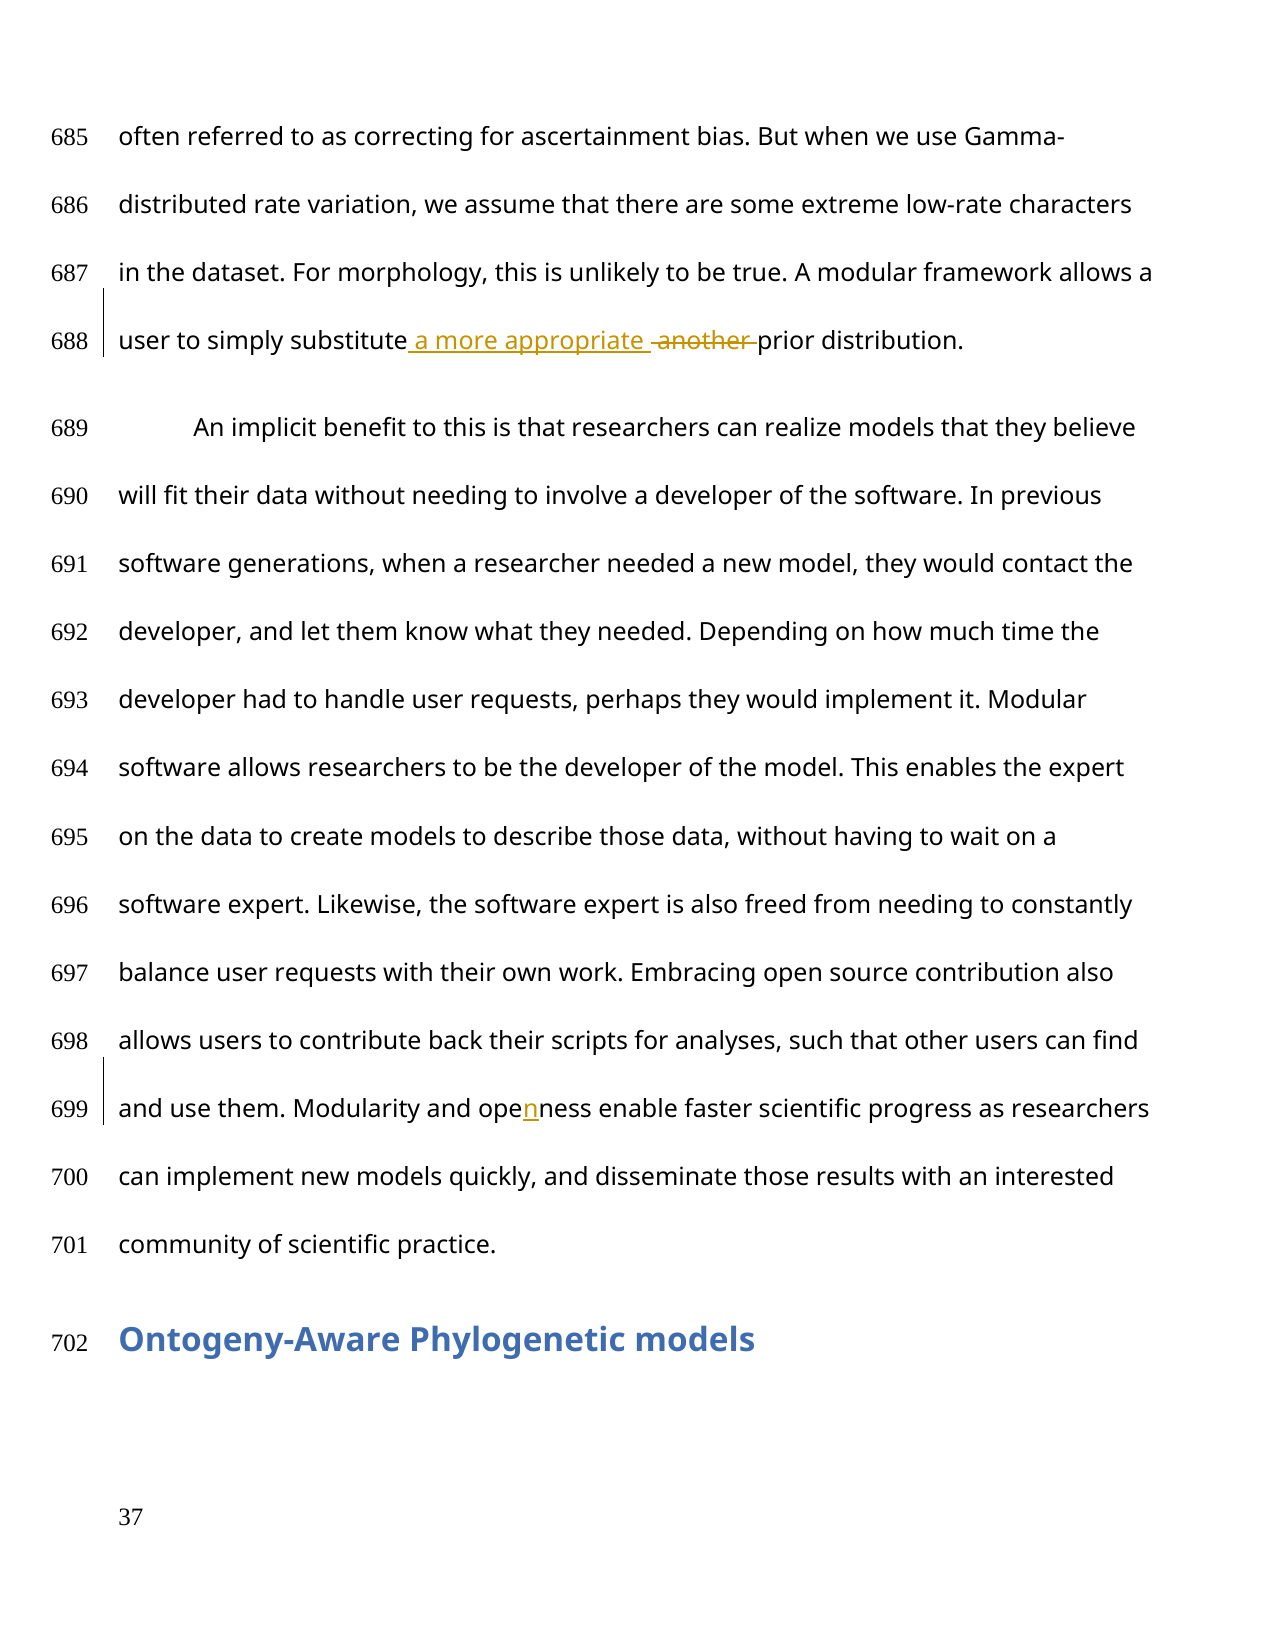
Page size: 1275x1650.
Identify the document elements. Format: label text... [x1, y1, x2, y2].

text Ontogeny-Aware Phylogenetic models [118, 1316, 1157, 1361]
text An implicit benefit to this is that researchers can realize models that they believe will fit their data without needing to involve a developer of the software. In previous software generations, when a researcher needed a new model, they would contact the developer, and let them know what they needed. Depending on how much time the developer had to handle user requests, perhaps they would implement it. Modular software allows researchers to be the developer of the model. This enables the expert on the data to create models to describe those data, without having to wait on a software expert. Likewise, the software expert is also freed from needing to constantly balance user requests with their own work. Embracing open source contribution also allows users to contribute back their scripts for analyses, such that other users can find and use them. Modularity and openness enable faster scientific progress as researchers can implement new models quickly, and disseminate those results with an interested community of scientific practice. [118, 409, 1157, 1261]
text often referred to as correcting for ascertainment bias. But when we use Gamma-distributed rate variation, we assume that there are some extreme low-rate characters in the dataset. For morphology, this is unlikely to be true. A modular framework allows a user to simply substitute a more appropriate prior distribution. [118, 118, 1157, 357]
